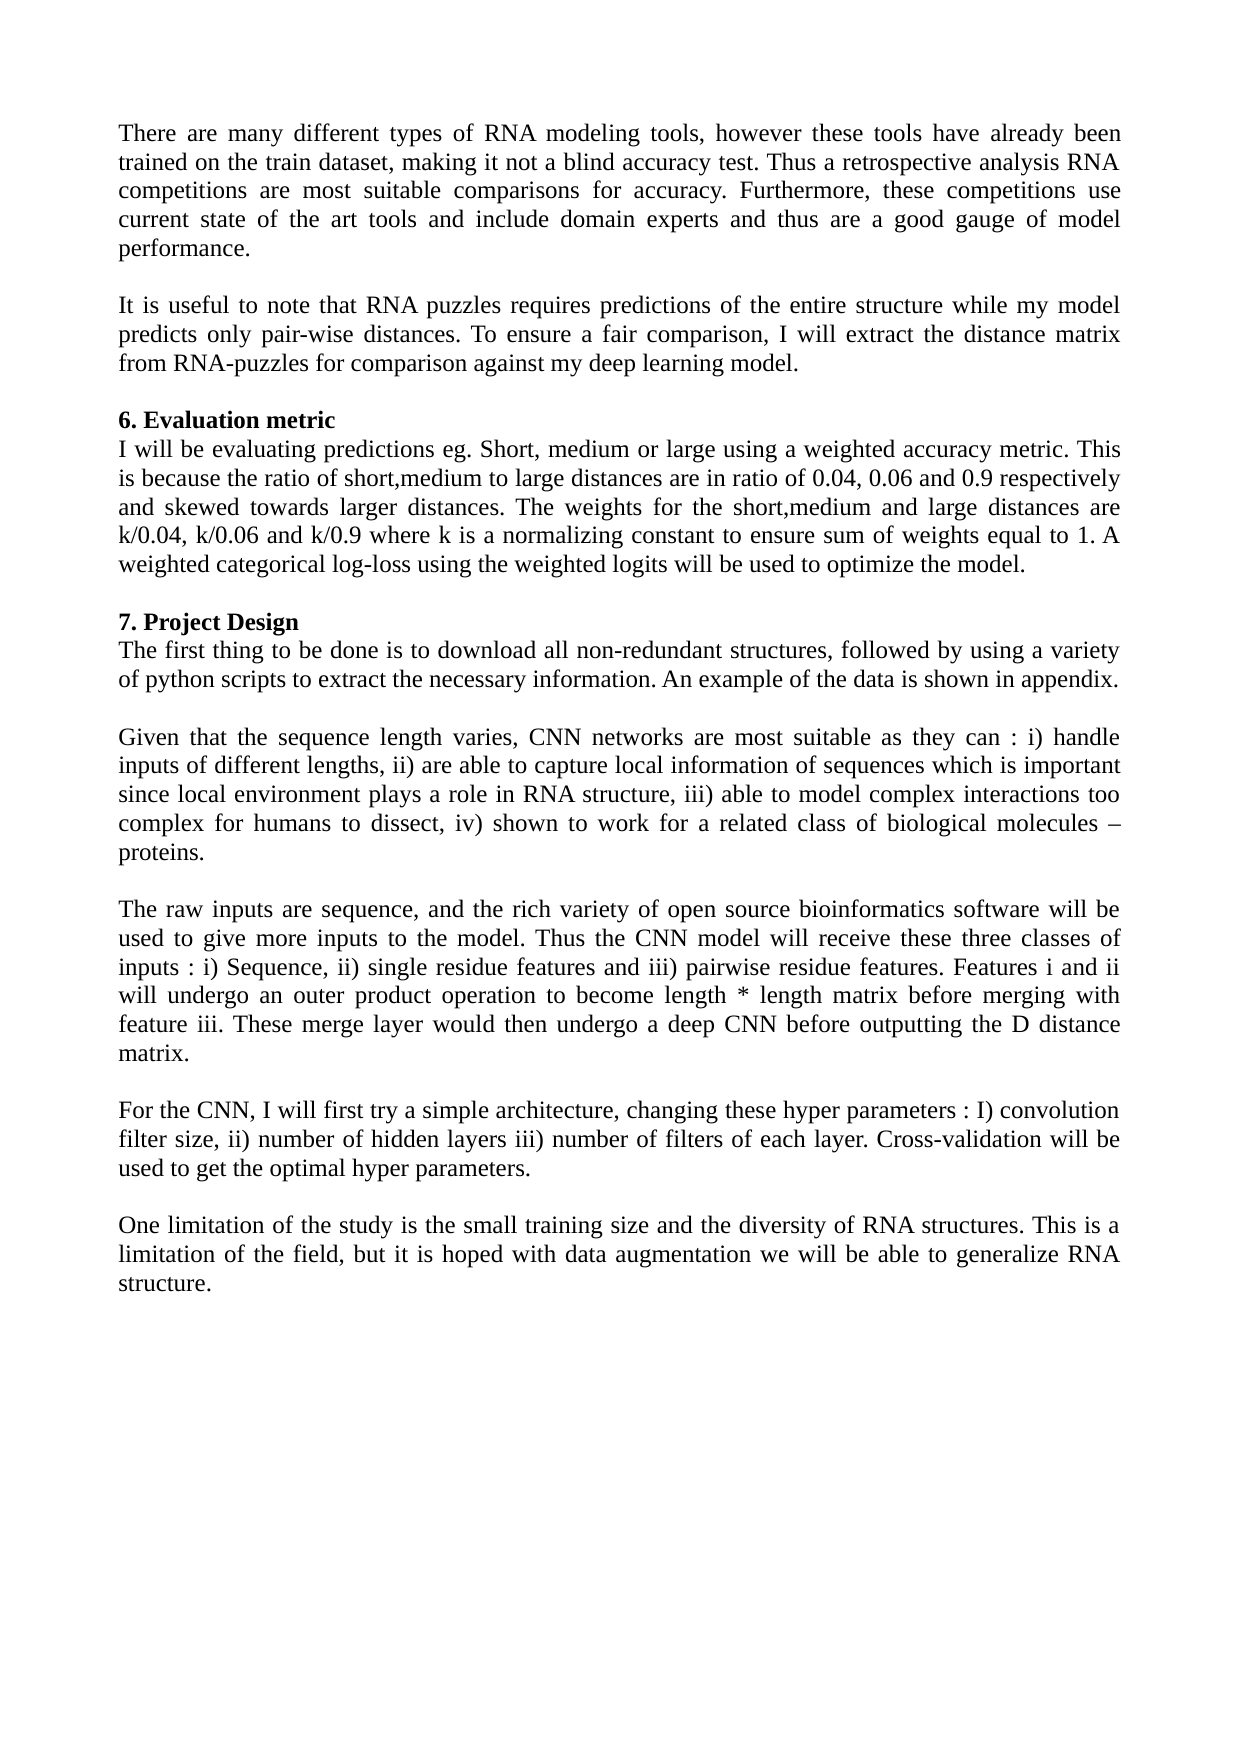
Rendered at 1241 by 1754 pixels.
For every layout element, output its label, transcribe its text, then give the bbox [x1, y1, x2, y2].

text The first thing to be done is to download all non-redundant structures, followed by using a variety of python scripts to extract the necessary information. An example of the data is shown in appendix. [118, 636, 1122, 693]
text It is useful to note that RNA puzzles requires predictions of the entire structure while my model predicts only pair-wise distances. To ensure a fair comparison, I will extract the distance matrix from RNA-puzzles for comparison against my deep learning model. [118, 291, 1122, 377]
text For the CNN, I will first try a simple architecture, changing these hyper parameters : I) convolution filter size, ii) number of hidden layers iii) number of filters of each layer. Cross-validation will be used to get the optimal hyper parameters. [118, 1096, 1122, 1182]
text 7. Project Design [118, 607, 1122, 636]
text Given that the sequence length varies, CNN networks are most suitable as they can : i) handle inputs of different lengths, ii) are able to capture local information of sequences which is important since local environment plays a role in RNA structure, iii) able to model complex interactions too complex for humans to dissect, iv) shown to work for a related class of biological molecules – proteins. [118, 722, 1122, 866]
text I will be evaluating predictions eg. Short, medium or large using a weighted accuracy metric. This is because the ratio of short,medium to large distances are in ratio of 0.04, 0.06 and 0.9 respectively and skewed towards larger distances. The weights for the short,medium and large distances are k/0.04, k/0.06 and k/0.9 where k is a normalizing constant to ensure sum of weights equal to 1. A weighted categorical log-loss using the weighted logits will be used to optimize the model. [118, 434, 1122, 578]
text The raw inputs are sequence, and the rich variety of open source bioinformatics software will be used to give more inputs to the model. Thus the CNN model will receive these three classes of inputs : i) Sequence, ii) single residue features and iii) pairwise residue features. Features i and ii will undergo an outer product operation to become length * length matrix before merging with feature iii. These merge layer would then undergo a deep CNN before outputting the D distance matrix. [118, 894, 1122, 1067]
text One limitation of the study is the small training size and the diversity of RNA structures. This is a limitation of the field, but it is hoped with data augmentation we will be able to generalize RNA structure. [118, 1211, 1122, 1297]
text 6. Evaluation metric [118, 406, 1122, 434]
text There are many different types of RNA modeling tools, however these tools have already been trained on the train dataset, making it not a blind accuracy test. Thus a retrospective analysis RNA competitions are most suitable comparisons for accuracy. Furthermore, these competitions use current state of the art tools and include domain experts and thus are a good gauge of model performance. [118, 118, 1122, 262]
